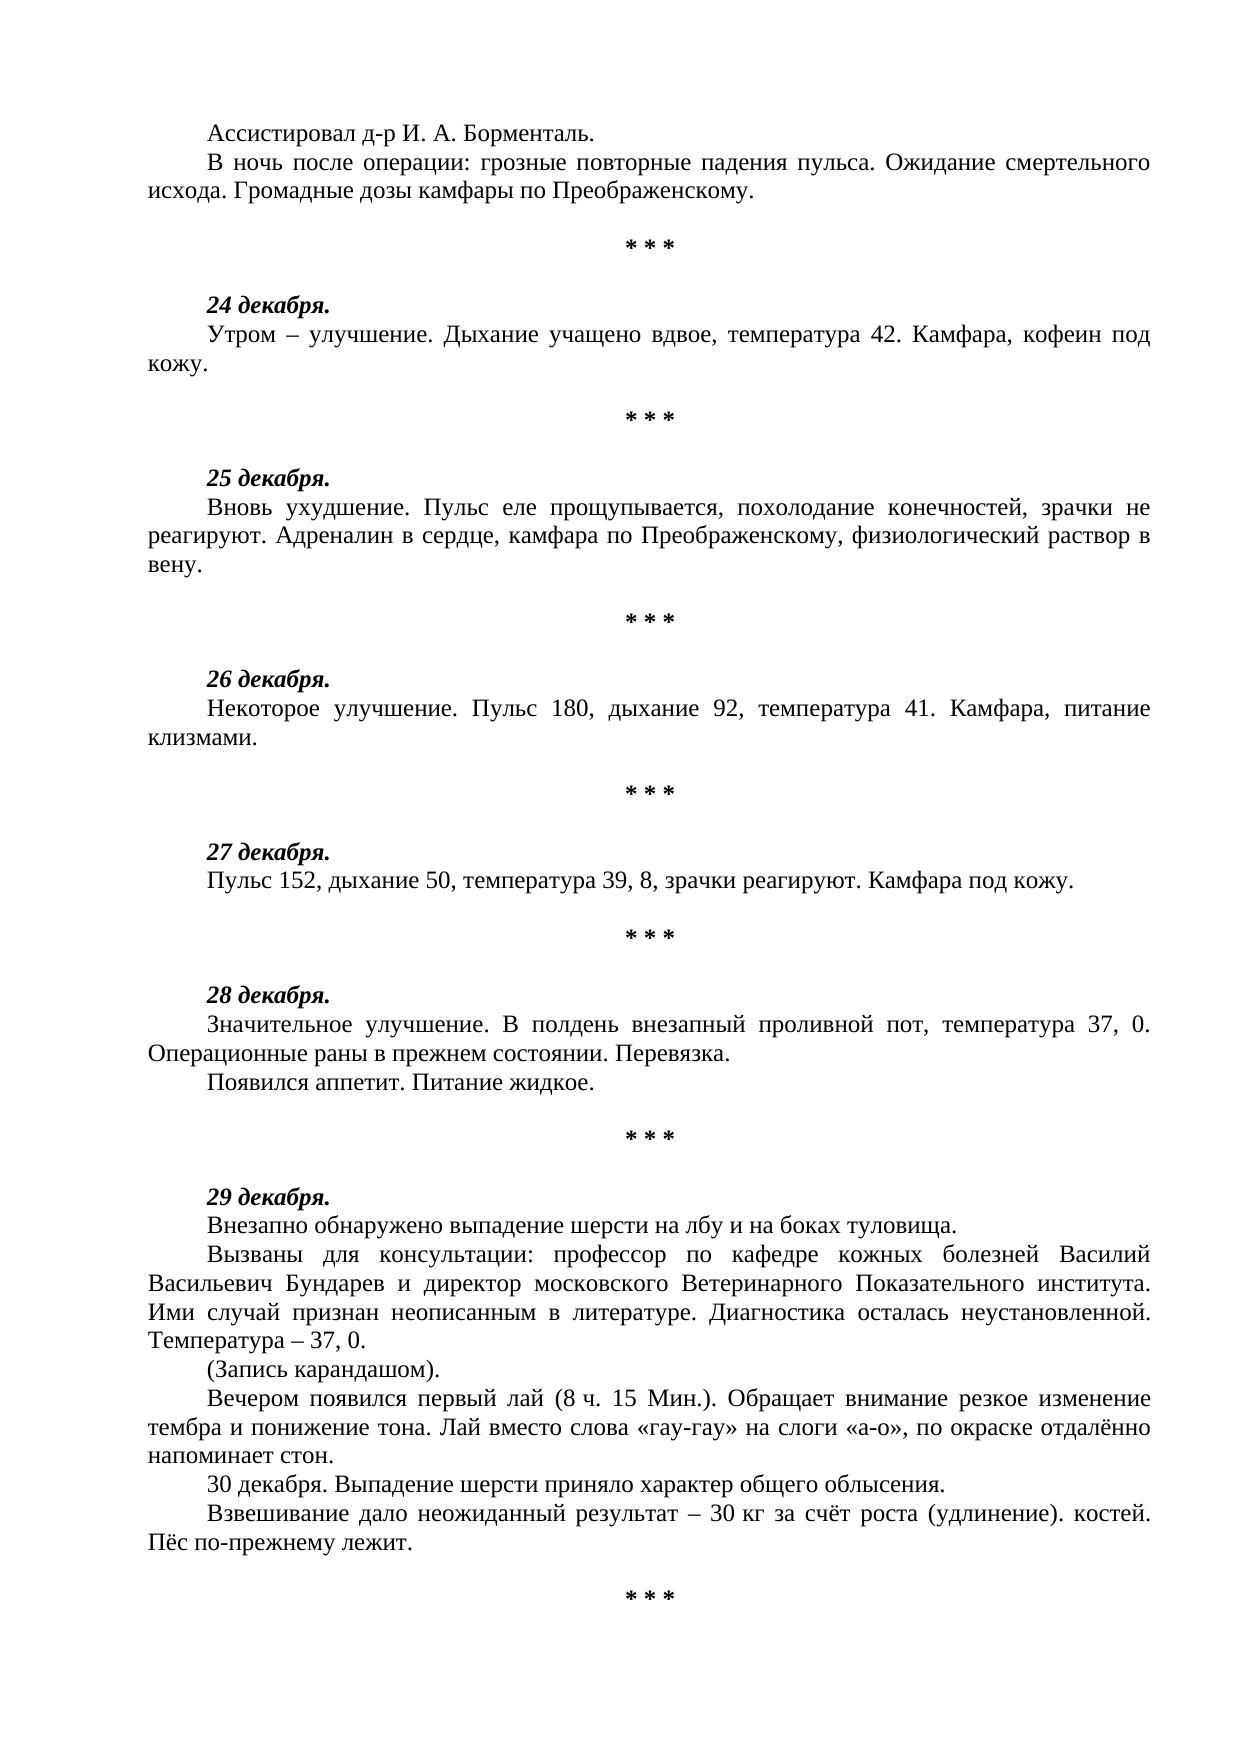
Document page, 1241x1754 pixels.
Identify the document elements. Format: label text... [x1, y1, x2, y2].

text Пульс 152, дыхание 50, температура 39, 8, зрачки реагируют. Камфара под кожу. [148, 866, 1152, 894]
text Вновь ухудшение. Пульс еле прощупывается, похолодание конечностей, зрачки не реагируют. Адреналин в сердце, камфара по Преображенскому, физиологический раствор в вену. [148, 492, 1152, 578]
text Вечером появился первый лай (8 ч. 15 Мин.). Обращает внимание резкое изменение тембра и понижение тона. Лай вместо слова «гау-гау» на слоги «а-о», по окраске отдалённо напоминает стон. [148, 1383, 1152, 1469]
subtitle * * * [148, 1124, 1152, 1153]
subtitle * * * [148, 923, 1152, 952]
text 29 декабря. [148, 1182, 1152, 1211]
text 27 декабря. [148, 837, 1152, 866]
text 30 декабря. Выпадение шерсти приняло характер общего облысения. [148, 1469, 1152, 1498]
subtitle * * * [148, 406, 1152, 434]
text Внезапно обнаружено выпадение шерсти на лбу и на боках туловища. [148, 1211, 1152, 1239]
text (Запись карандашом). [148, 1354, 1152, 1383]
text Взвешивание дало неожиданный результат – 30 кг за счёт роста (удлинение). костей. Пёс по-прежнему лежит. [148, 1498, 1152, 1556]
text 25 декабря. [148, 463, 1152, 492]
subtitle * * * [148, 779, 1152, 808]
text 28 декабря. [148, 981, 1152, 1009]
subtitle * * * [148, 1584, 1152, 1613]
subtitle * * * [148, 233, 1152, 262]
subtitle * * * [148, 607, 1152, 636]
text 24 декабря. [148, 291, 1152, 319]
text Ассистировал д-р И. А. Борменталь. [148, 118, 1152, 147]
text Появился аппетит. Питание жидкое. [148, 1067, 1152, 1096]
text Значительное улучшение. В полдень внезапный проливной пот, температура 37, 0. Операционные раны в прежнем состоянии. Перевязка. [148, 1009, 1152, 1067]
text 26 декабря. [148, 664, 1152, 693]
text Вызваны для консультации: профессор по кафедре кожных болезней Василий Васильевич Бундарев и директор московского Ветеринарного Показательного института. Ими случай признан неописанным в литературе. Диагностика осталась неустановленной. Температура – 37, 0. [148, 1239, 1152, 1354]
text Утром – улучшение. Дыхание учащено вдвое, температура 42. Камфара, кофеин под кожу. [148, 319, 1152, 377]
text Некоторое улучшение. Пульс 180, дыхание 92, температура 41. Камфара, питание клизмами. [148, 693, 1152, 751]
text В ночь после операции: грозные повторные падения пульса. Ожидание смертельного исхода. Громадные дозы камфары по Преображенскому. [148, 147, 1152, 204]
